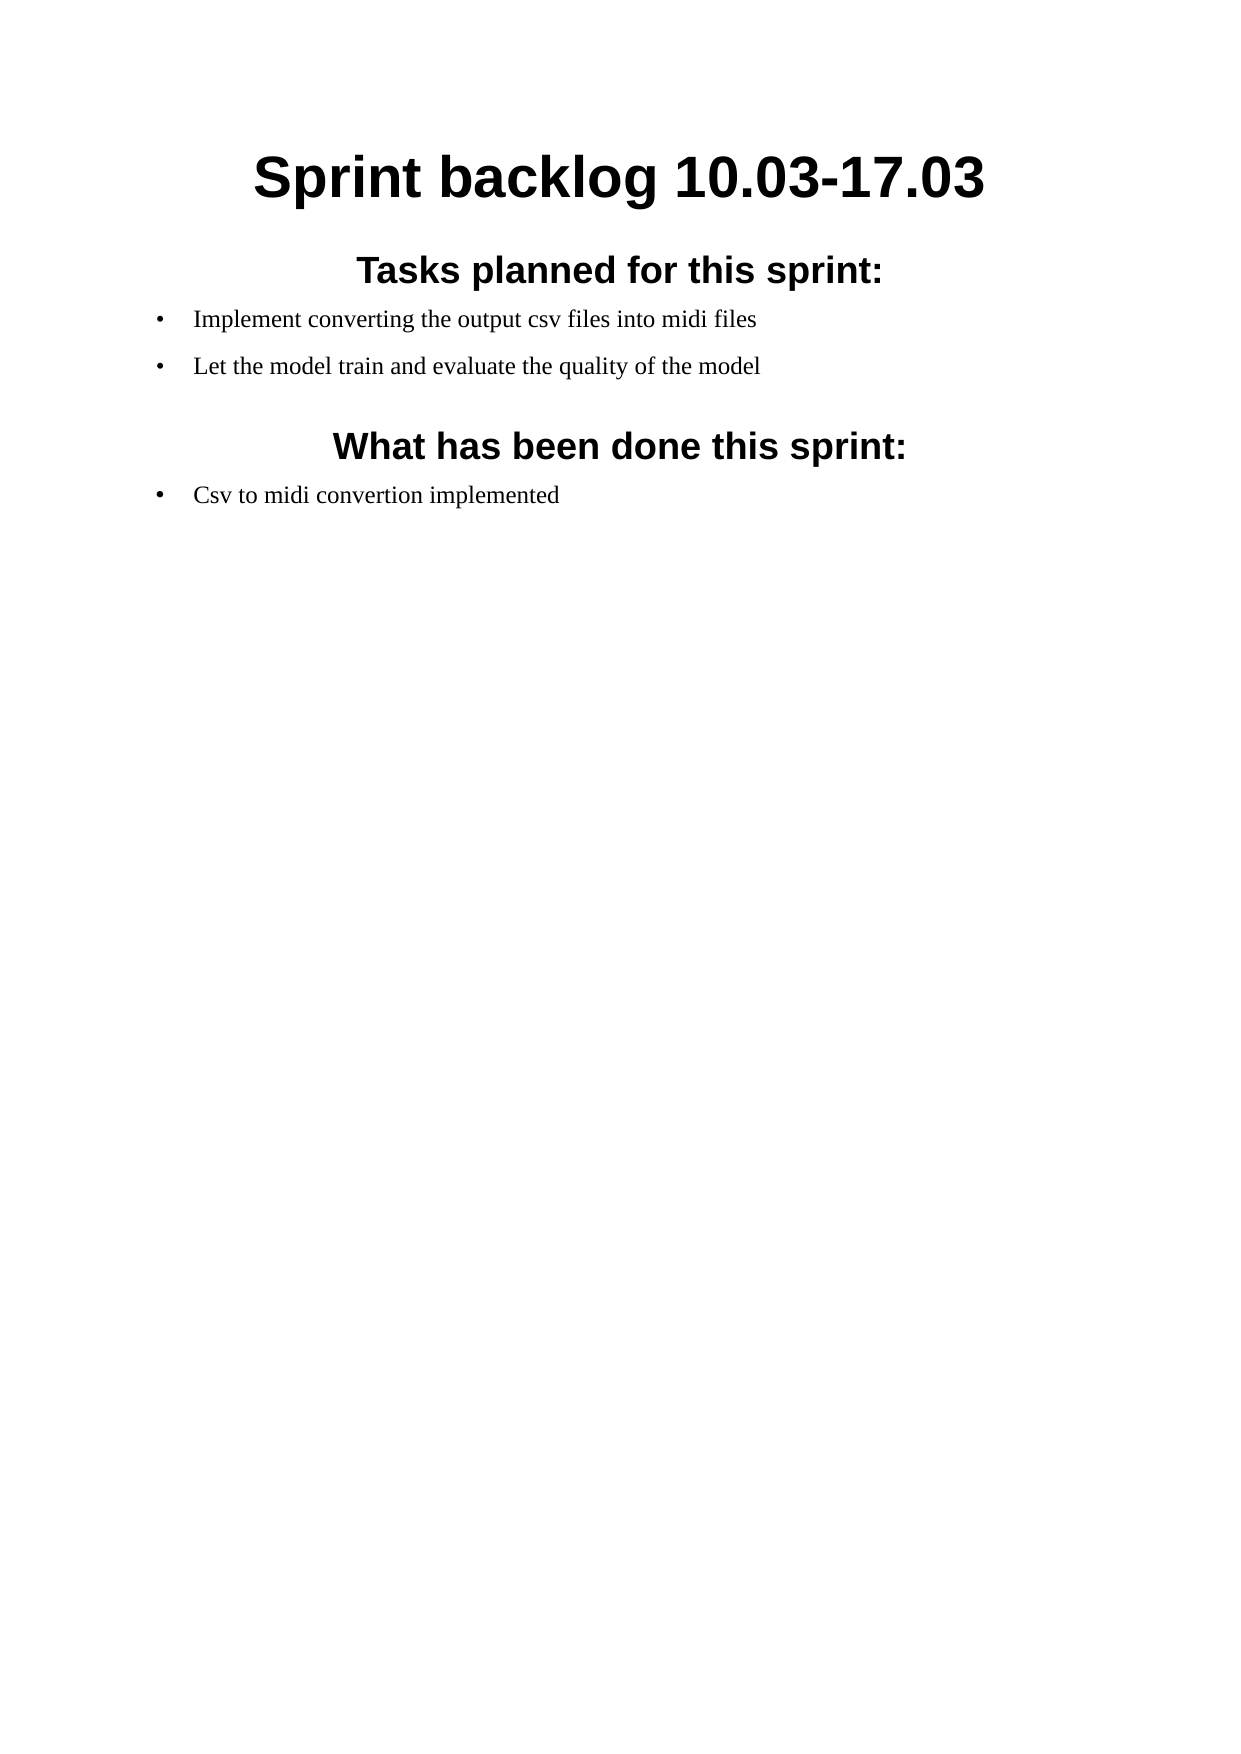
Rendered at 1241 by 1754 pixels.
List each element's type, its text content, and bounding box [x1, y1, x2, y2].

subtitle Tasks planned for this sprint: [118, 248, 1122, 291]
subtitle What has been done this sprint: [118, 424, 1122, 468]
list Implement converting the output csv files into midi files [156, 304, 1122, 333]
list Let the model train and evaluate the quality of the model [156, 351, 1122, 380]
list Csv to midi convertion implemented [156, 480, 1122, 509]
title Sprint backlog 10.03-17.03 [118, 143, 1122, 210]
